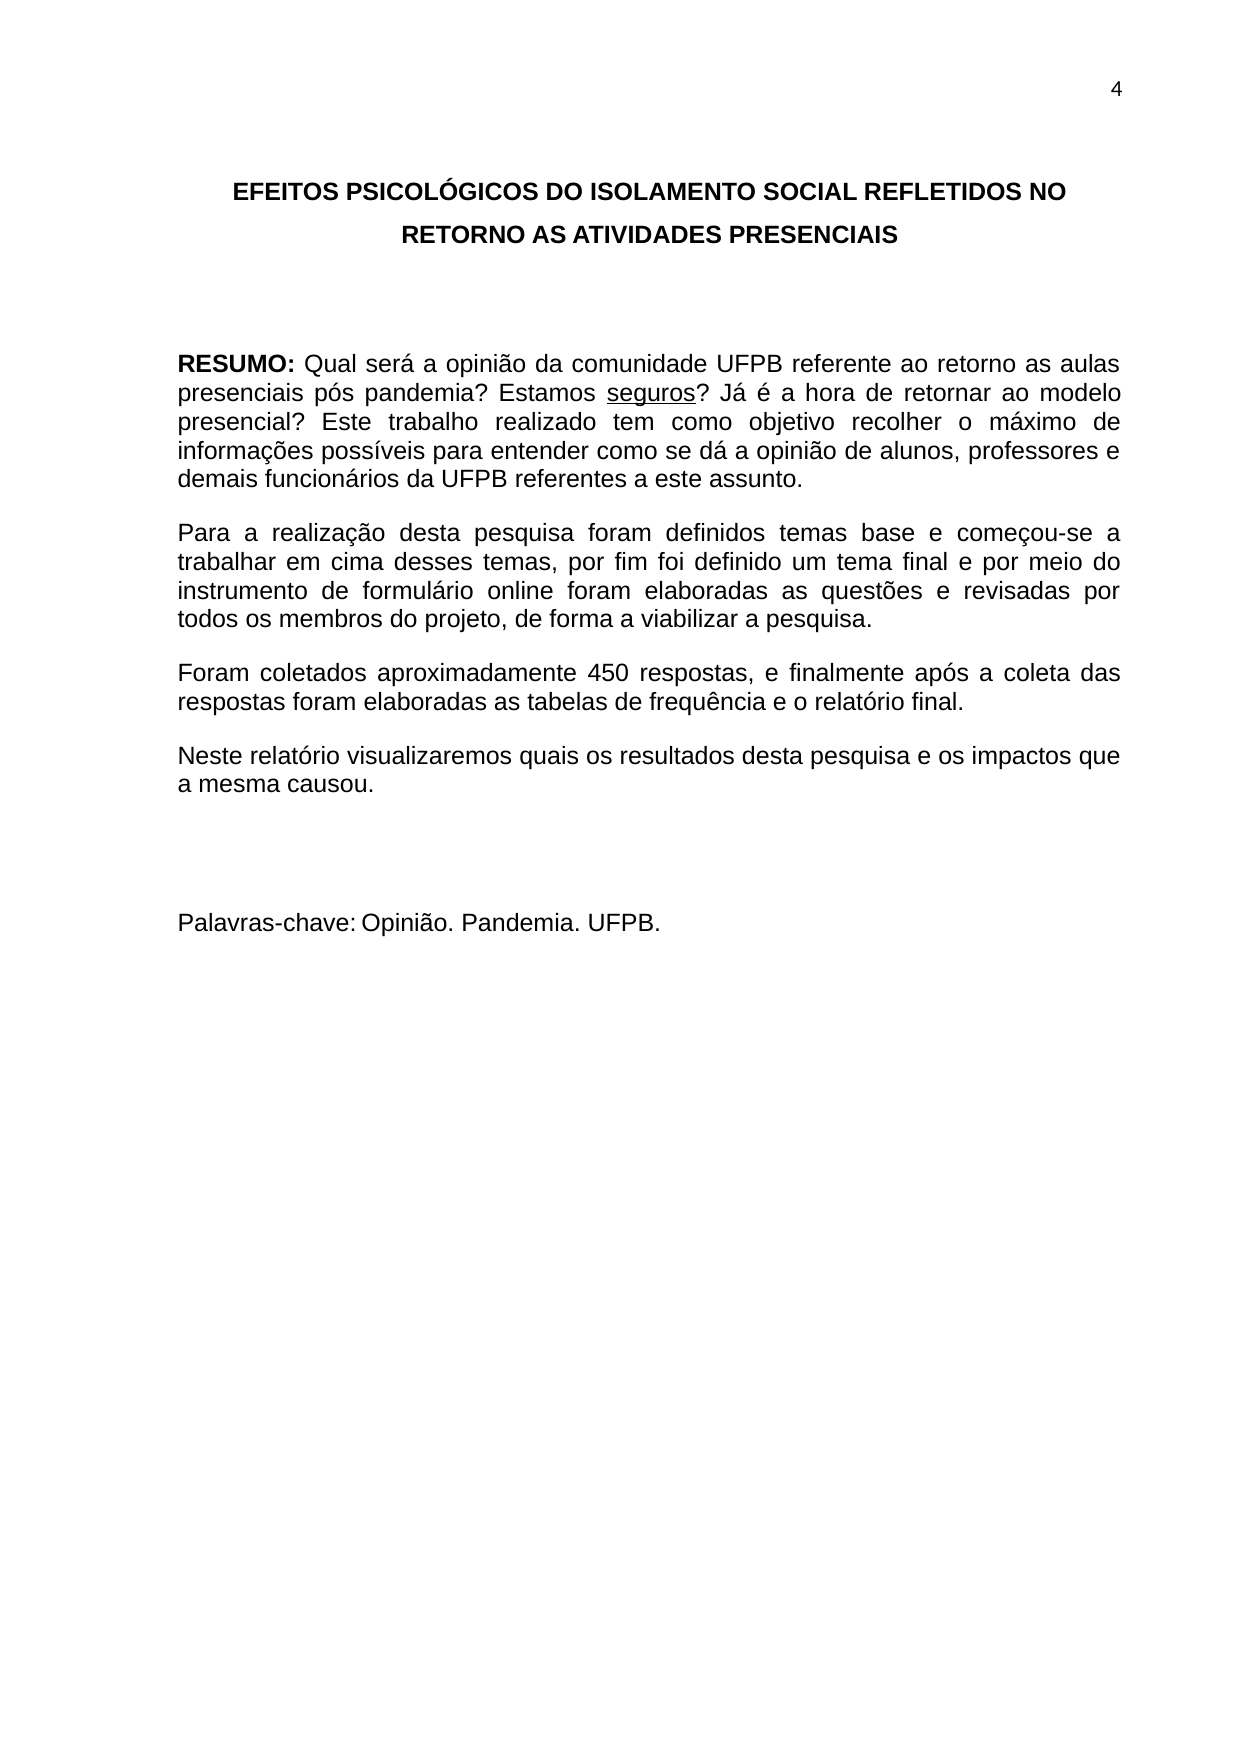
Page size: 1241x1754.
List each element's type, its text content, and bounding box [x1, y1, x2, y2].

text Para a realização desta pesquisa foram definidos temas base e começou-se a trabalhar em cima desses temas, por fim foi definido um tema final e por meio do instrumento de formulário online foram elaboradas as questões e revisadas por todos os membros do projeto, de forma a viabilizar a pesquisa. [177, 518, 1122, 633]
text Neste relatório visualizaremos quais os resultados desta pesquisa e os impactos que a mesma causou. [177, 741, 1122, 798]
text EFEITOS PSICOLÓGICOS DO ISOLAMENTO SOCIAL REFLETIDOS NO RETORNO AS ATIVIDADES PRESENCIAIS [177, 177, 1122, 249]
text Foram coletados aproximadamente 450 respostas, e finalmente após a coleta das respostas foram elaboradas as tabelas de frequência e o relatório final. [177, 658, 1122, 716]
text RESUMO: Qual será a opinião da comunidade UFPB referente ao retorno as aulas presenciais pós pandemia? Estamos seguros? Já é a hora de retornar ao modelo presencial? Este trabalho realizado tem como objetivo recolher o máximo de informações possíveis para entender como se dá a opinião de alunos, professores e demais funcionários da UFPB referentes a este assunto. [177, 349, 1122, 493]
text Palavras-chave: Opinião. Pandemia. UFPB. [177, 908, 1122, 937]
